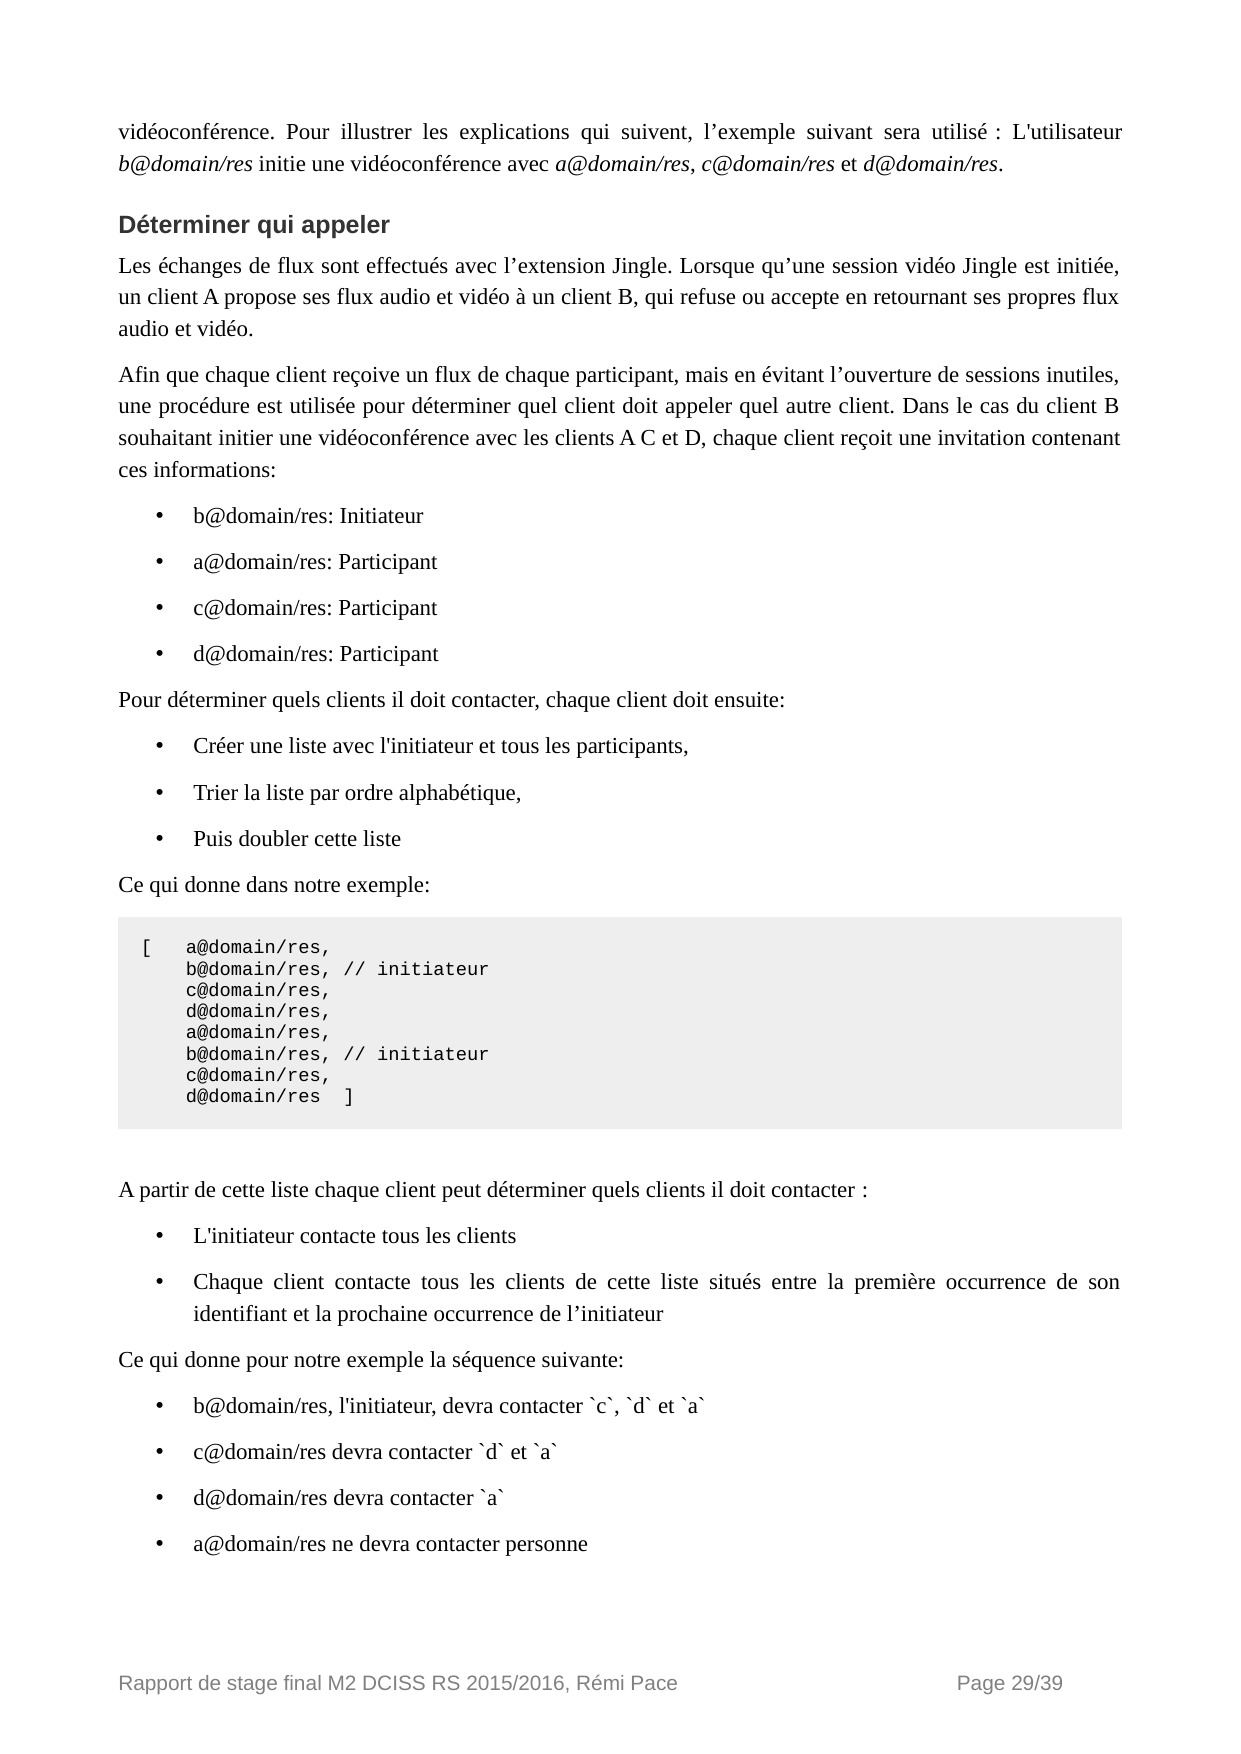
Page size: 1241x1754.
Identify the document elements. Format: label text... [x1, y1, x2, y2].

list b@domain/res, l'initiateur, devra contacter `c`, `d` et `a` [156, 1392, 1122, 1418]
text Pour déterminer quels clients il doit contacter, chaque client doit ensuite: [118, 686, 1122, 713]
list a@domain/res: Participant [156, 548, 1122, 574]
text Afin que chaque client reçoive un flux de chaque participant, mais en évitant l’ouverture de sessions inutiles, une procédure est utilisée pour déterminer quel client doit appeler quel autre client. Dans le cas du client B souhaitant initier une vidéoconférence avec les clients A C et D, chaque client reçoit une invitation contenant ces informations: [118, 361, 1122, 482]
text c@domain/res, [118, 1066, 1122, 1087]
text Ce qui donne pour notre exemple la séquence suivante: [118, 1346, 1122, 1372]
text d@domain/res, [118, 1002, 1122, 1023]
text d@domain/res ] [118, 1087, 1122, 1108]
text Les échanges de flux sont effectués avec l’extension Jingle. Lorsque qu’une session vidéo Jingle est initiée, un client A propose ses flux audio et vidéo à un client B, qui refuse ou accepte en retournant ses propres flux audio et vidéo. [118, 252, 1122, 341]
text b@domain/res, // initiateur [118, 1044, 1122, 1066]
text a@domain/res, [118, 1023, 1122, 1044]
text [ a@domain/res, [118, 938, 1122, 959]
text c@domain/res, [118, 981, 1122, 1002]
subtitle Déterminer qui appeler [118, 210, 1122, 239]
text b@domain/res, // initiateur [118, 959, 1122, 981]
list c@domain/res devra contacter `d` et `a` [156, 1438, 1122, 1464]
text Ce qui donne dans notre exemple: [118, 871, 1122, 897]
list Créer une liste avec l'initiateur et tous les participants, [156, 732, 1122, 759]
list d@domain/res: Participant [156, 640, 1122, 667]
list Puis doubler cette liste [156, 825, 1122, 851]
list c@domain/res: Participant [156, 594, 1122, 620]
text A partir de cette liste chaque client peut déterminer quels clients il doit contacter : [118, 1176, 1122, 1202]
text vidéoconférence. Pour illustrer les explications qui suivent, l’exemple suivant sera utilisé : L'utilisateur b@domain/res initie une vidéoconférence avec a@domain/res, c@domain/res et d@domain/res. [118, 118, 1122, 176]
list a@domain/res ne devra contacter personne [156, 1530, 1122, 1557]
list Chaque client contacte tous les clients de cette liste situés entre la première occurrence de son identifiant et la prochaine occurrence de l’initiateur [156, 1268, 1122, 1326]
list d@domain/res devra contacter `a` [156, 1484, 1122, 1511]
list Trier la liste par ordre alphabétique, [156, 779, 1122, 805]
list L'initiateur contacte tous les clients [156, 1222, 1122, 1248]
list b@domain/res: Initiateur [156, 502, 1122, 528]
